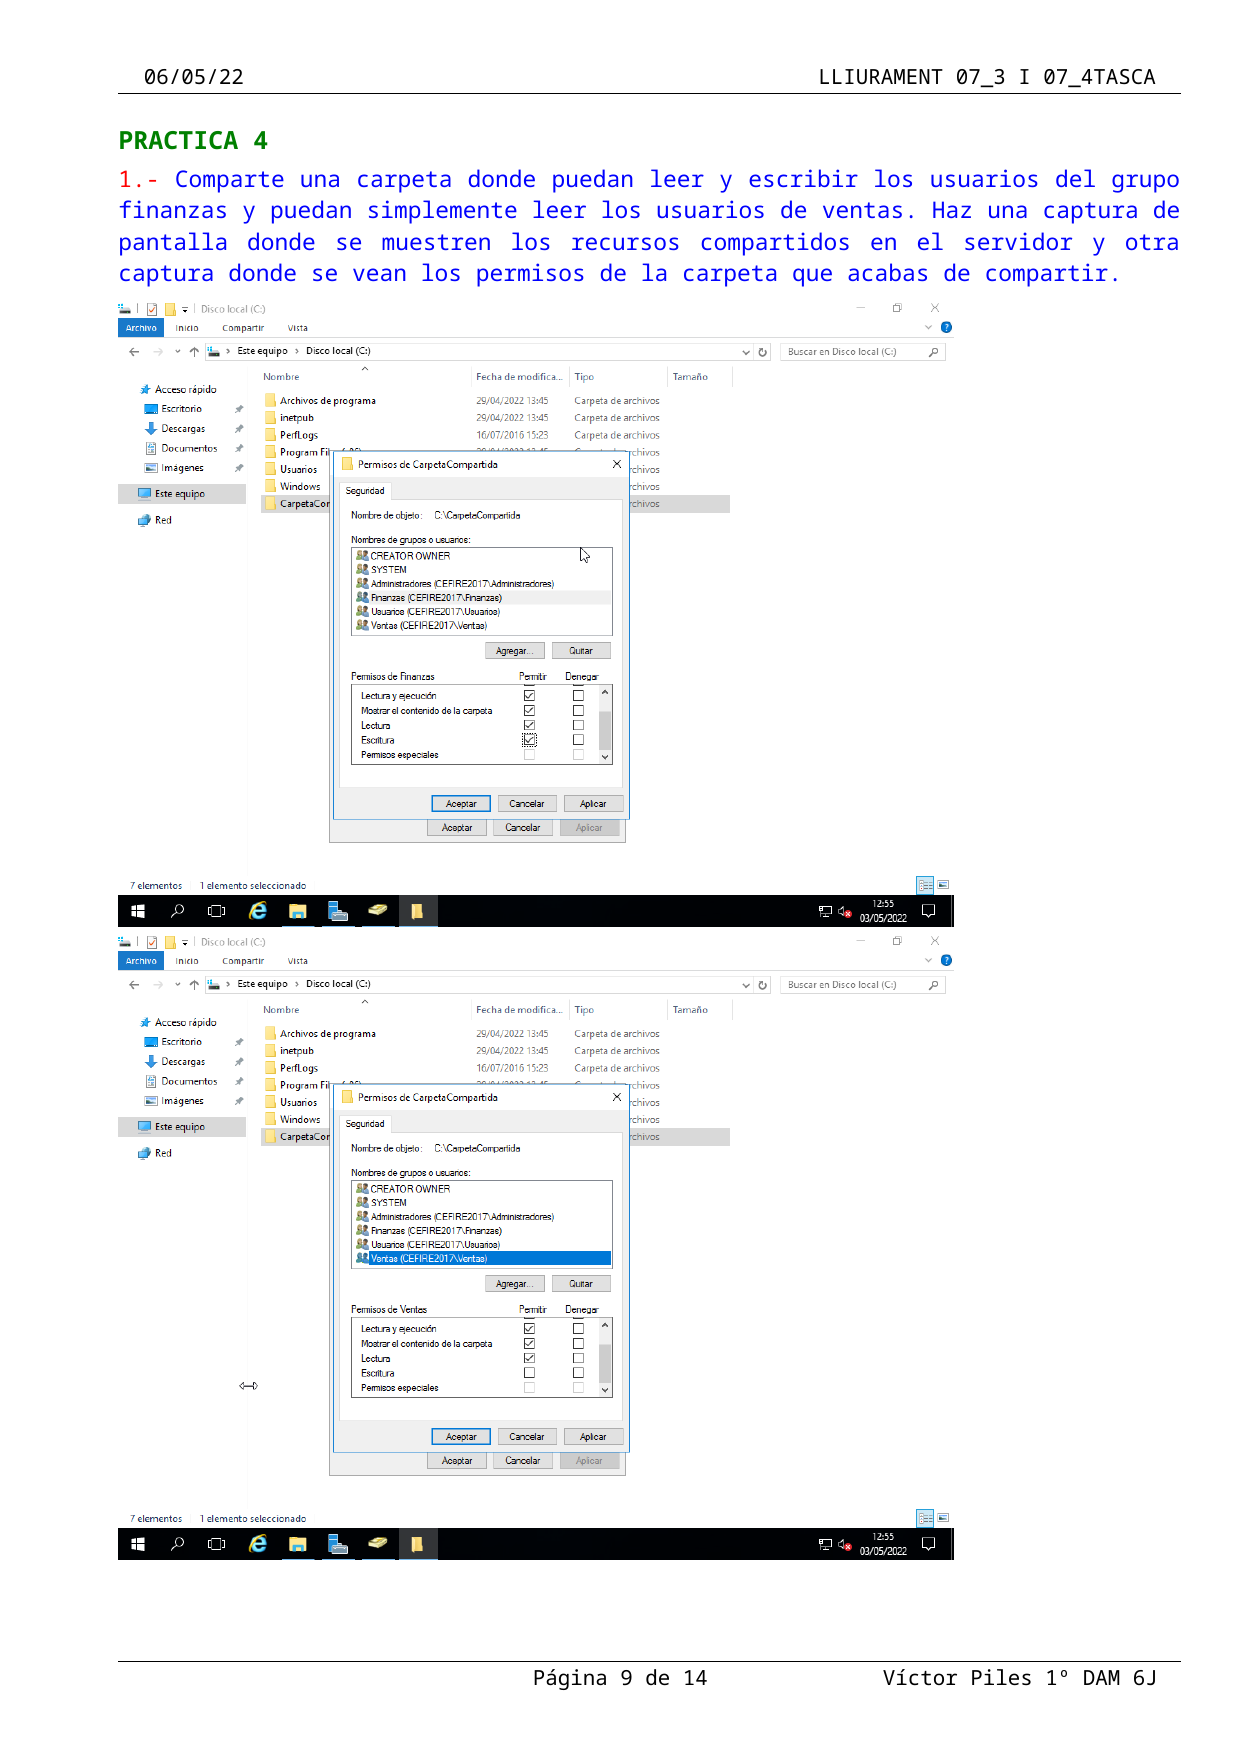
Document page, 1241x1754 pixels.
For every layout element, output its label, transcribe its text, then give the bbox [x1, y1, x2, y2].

text 1.- Comparte una carpeta donde puedan leer y escribir los usuarios del grupo finanzas y puedan simplemente leer los usuarios de ventas. Haz una captura de pantalla donde se muestren los recursos compartidos en el servidor y otra captura donde se vean los permisos de la carpeta que acabas de compartir. [118, 163, 1181, 288]
text PRACTICA 4 [118, 123, 1181, 157]
picture [118, 299, 954, 927]
picture [118, 932, 954, 1560]
